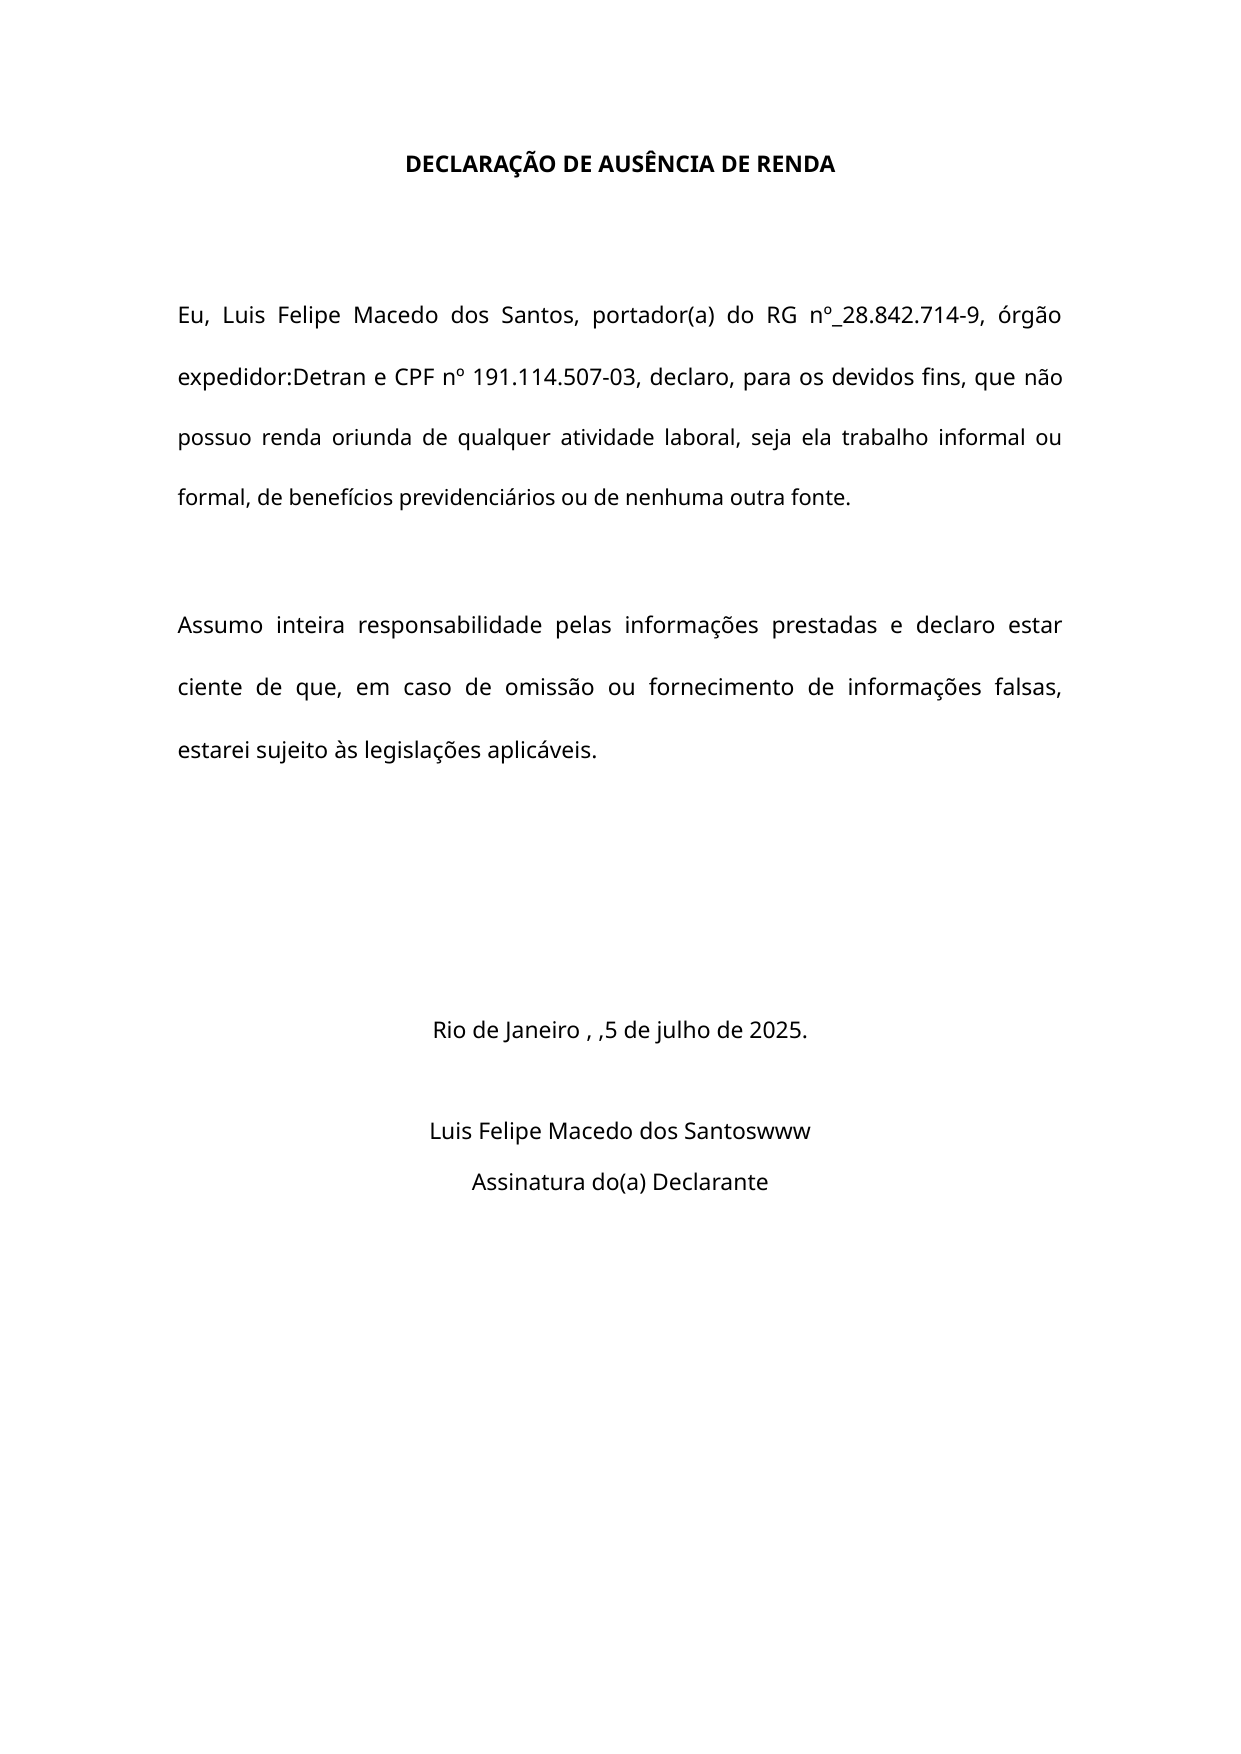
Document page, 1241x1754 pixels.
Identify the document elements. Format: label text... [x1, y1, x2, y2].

text Assumo inteira responsabilidade pelas informações prestadas e declaro estar ciente de que, em caso de omissão ou fornecimento de informações falsas, estarei sujeito às legislações aplicáveis. [177, 609, 1063, 765]
text Eu, Luis Felipe Macedo dos Santos, portador(a) do RG nº_28.842.714-9, órgão expedidor:Detran e CPF nº 191.114.507-03, declaro, para os devidos fins, que não possuo renda oriunda de qualquer atividade laboral, seja ela trabalho informal ou formal, de benefícios previdenciários ou de nenhuma outra fonte. [177, 299, 1063, 512]
text Assinatura do(a) Declarante [177, 1166, 1063, 1197]
text Rio de Janeiro , ,5 de julho de 2025. [177, 1014, 1063, 1046]
text DECLARAÇÃO DE AUSÊNCIA DE RENDA [177, 148, 1063, 179]
text Luis Felipe Macedo dos Santoswww [177, 1115, 1063, 1147]
